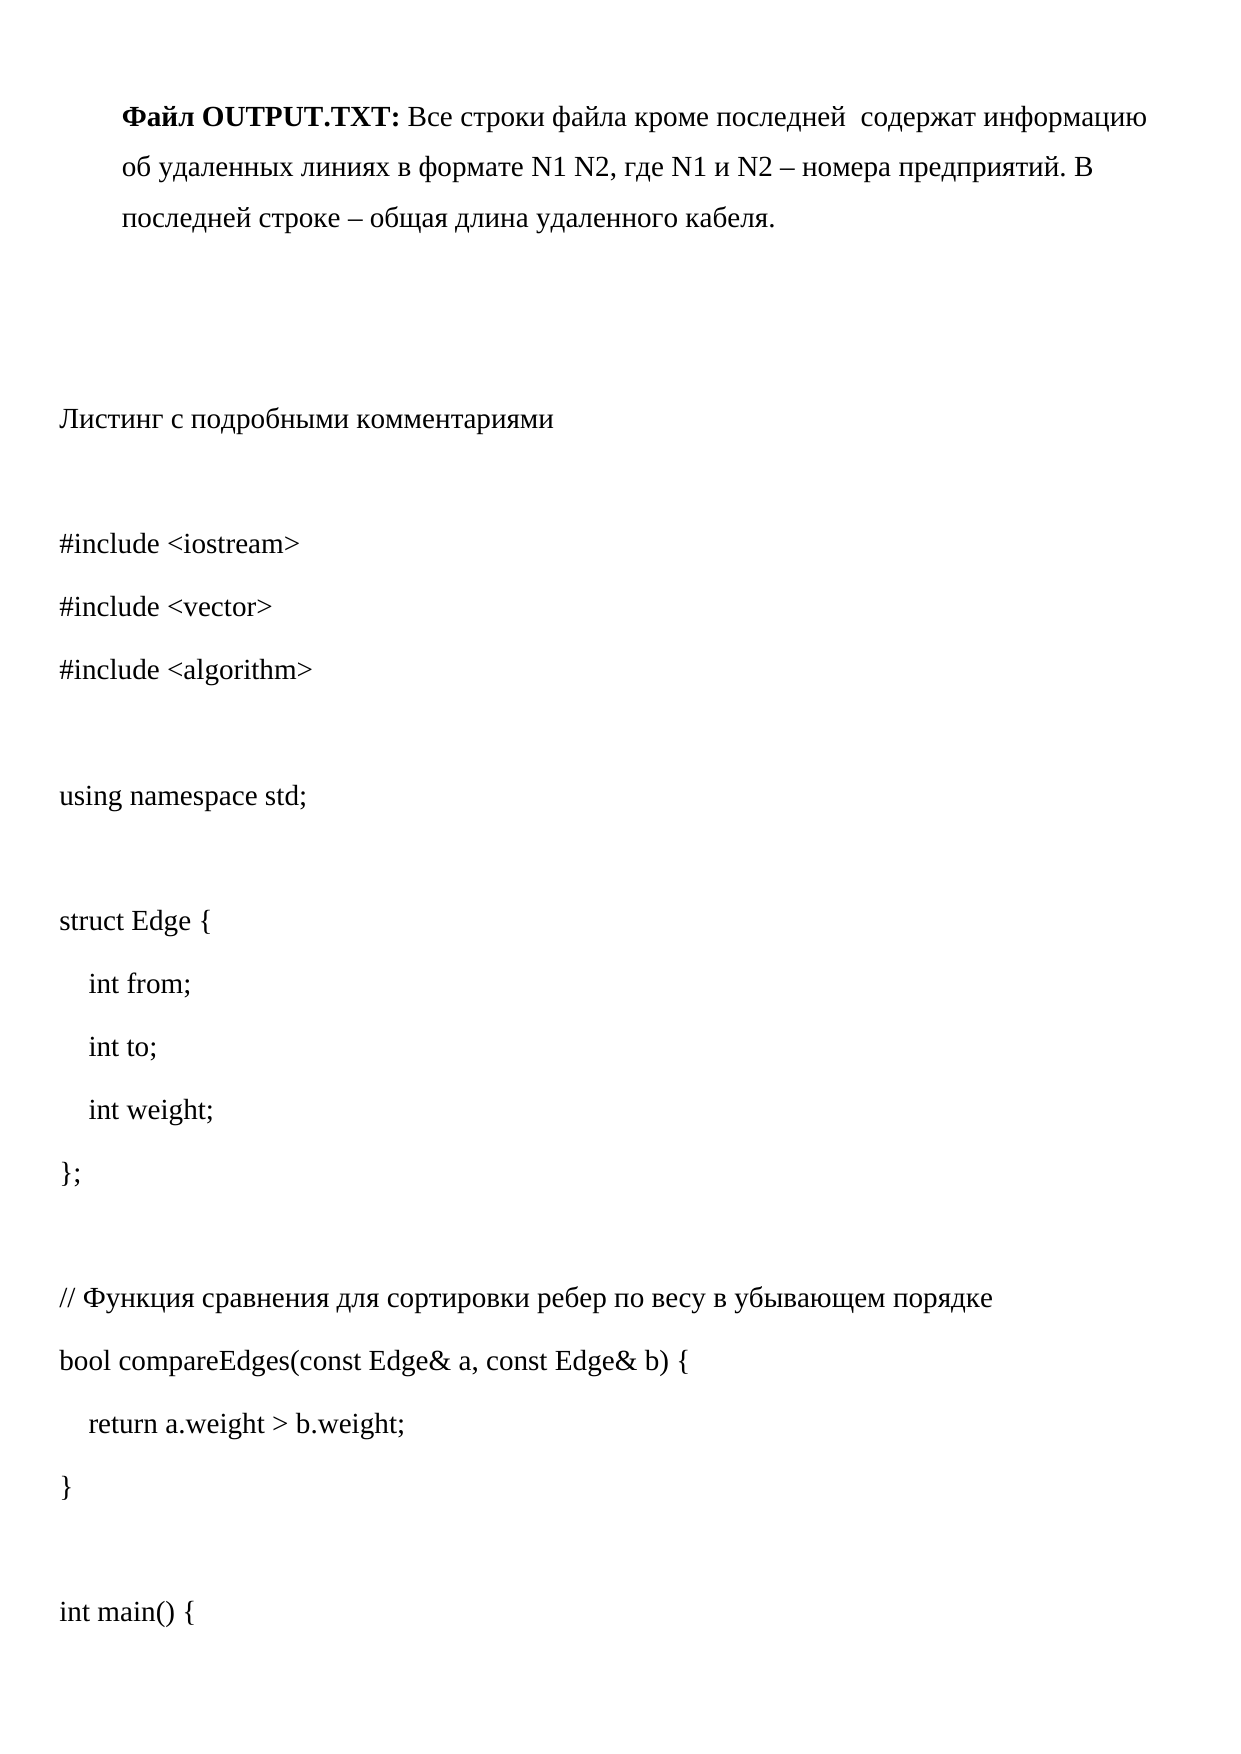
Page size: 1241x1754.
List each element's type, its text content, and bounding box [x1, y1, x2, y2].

text bool compareEdges(const Edge& a, const Edge& b) { [59, 1343, 1181, 1377]
text #include <iostream> [59, 527, 1181, 560]
text int to; [59, 1029, 1181, 1063]
text #include <algorithm> [59, 652, 1181, 686]
text #include <vector> [59, 589, 1181, 623]
text Листинг с подробными комментариями [59, 401, 1181, 434]
text // Функция сравнения для сортировки ребер по весу в убывающем порядке [59, 1280, 1181, 1314]
text return a.weight > b.weight; [59, 1406, 1181, 1439]
text struct Edge { [59, 903, 1181, 937]
text }; [59, 1155, 1181, 1188]
text using namespace std; [59, 778, 1181, 811]
text Файл OUTPUT.TXT: Все строки файла кроме последней содержат информацию об удаленных линиях в формате N1 N2, где N1 и N2 – номера предприятий. В последней строке – общая длина удаленного кабеля. [122, 99, 1181, 233]
text } [59, 1469, 1181, 1502]
text int weight; [59, 1092, 1181, 1125]
text int main() { [59, 1594, 1181, 1628]
text int from; [59, 966, 1181, 1000]
